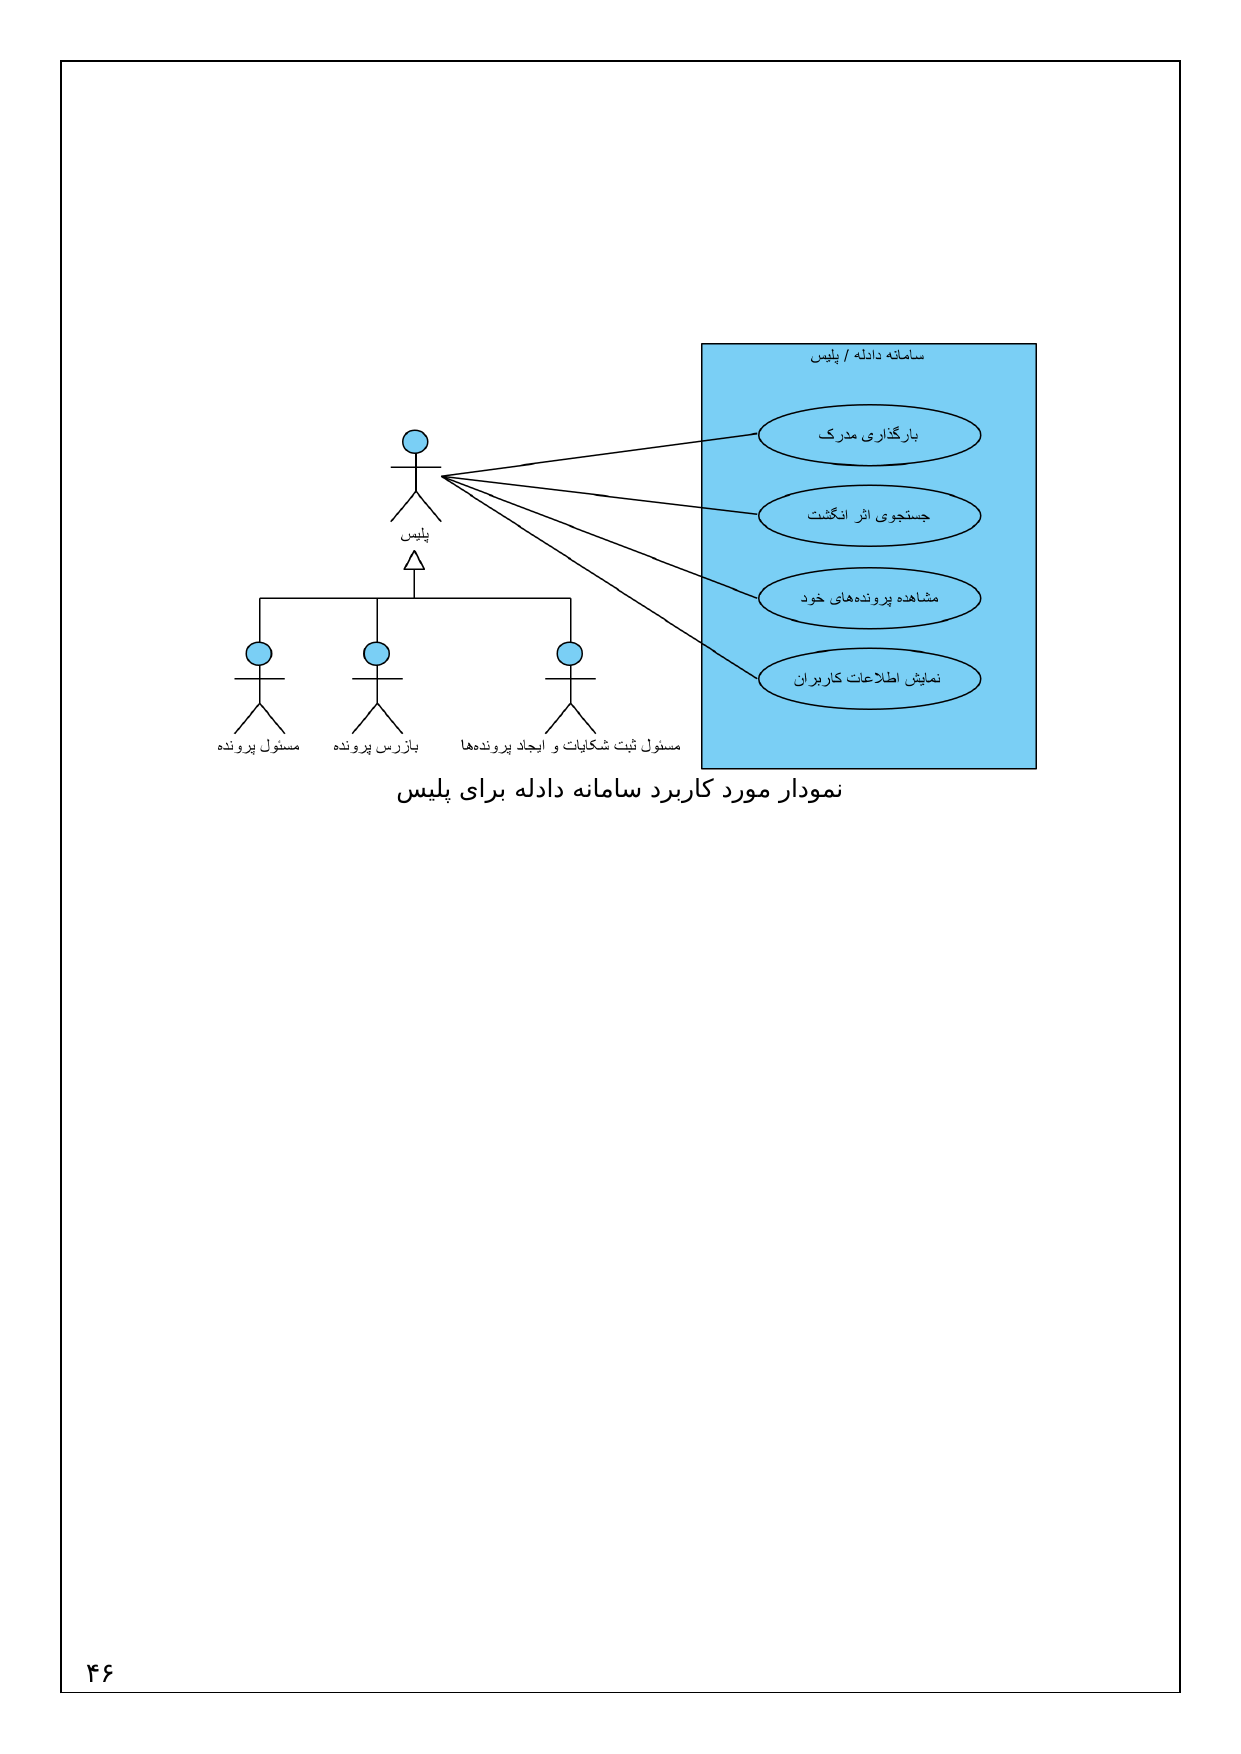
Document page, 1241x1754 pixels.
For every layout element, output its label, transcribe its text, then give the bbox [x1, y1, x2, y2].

picture [197, 340, 1043, 775]
text نمودار مورد کاربرد سامانه دادله برای پلیس [198, 775, 1042, 804]
